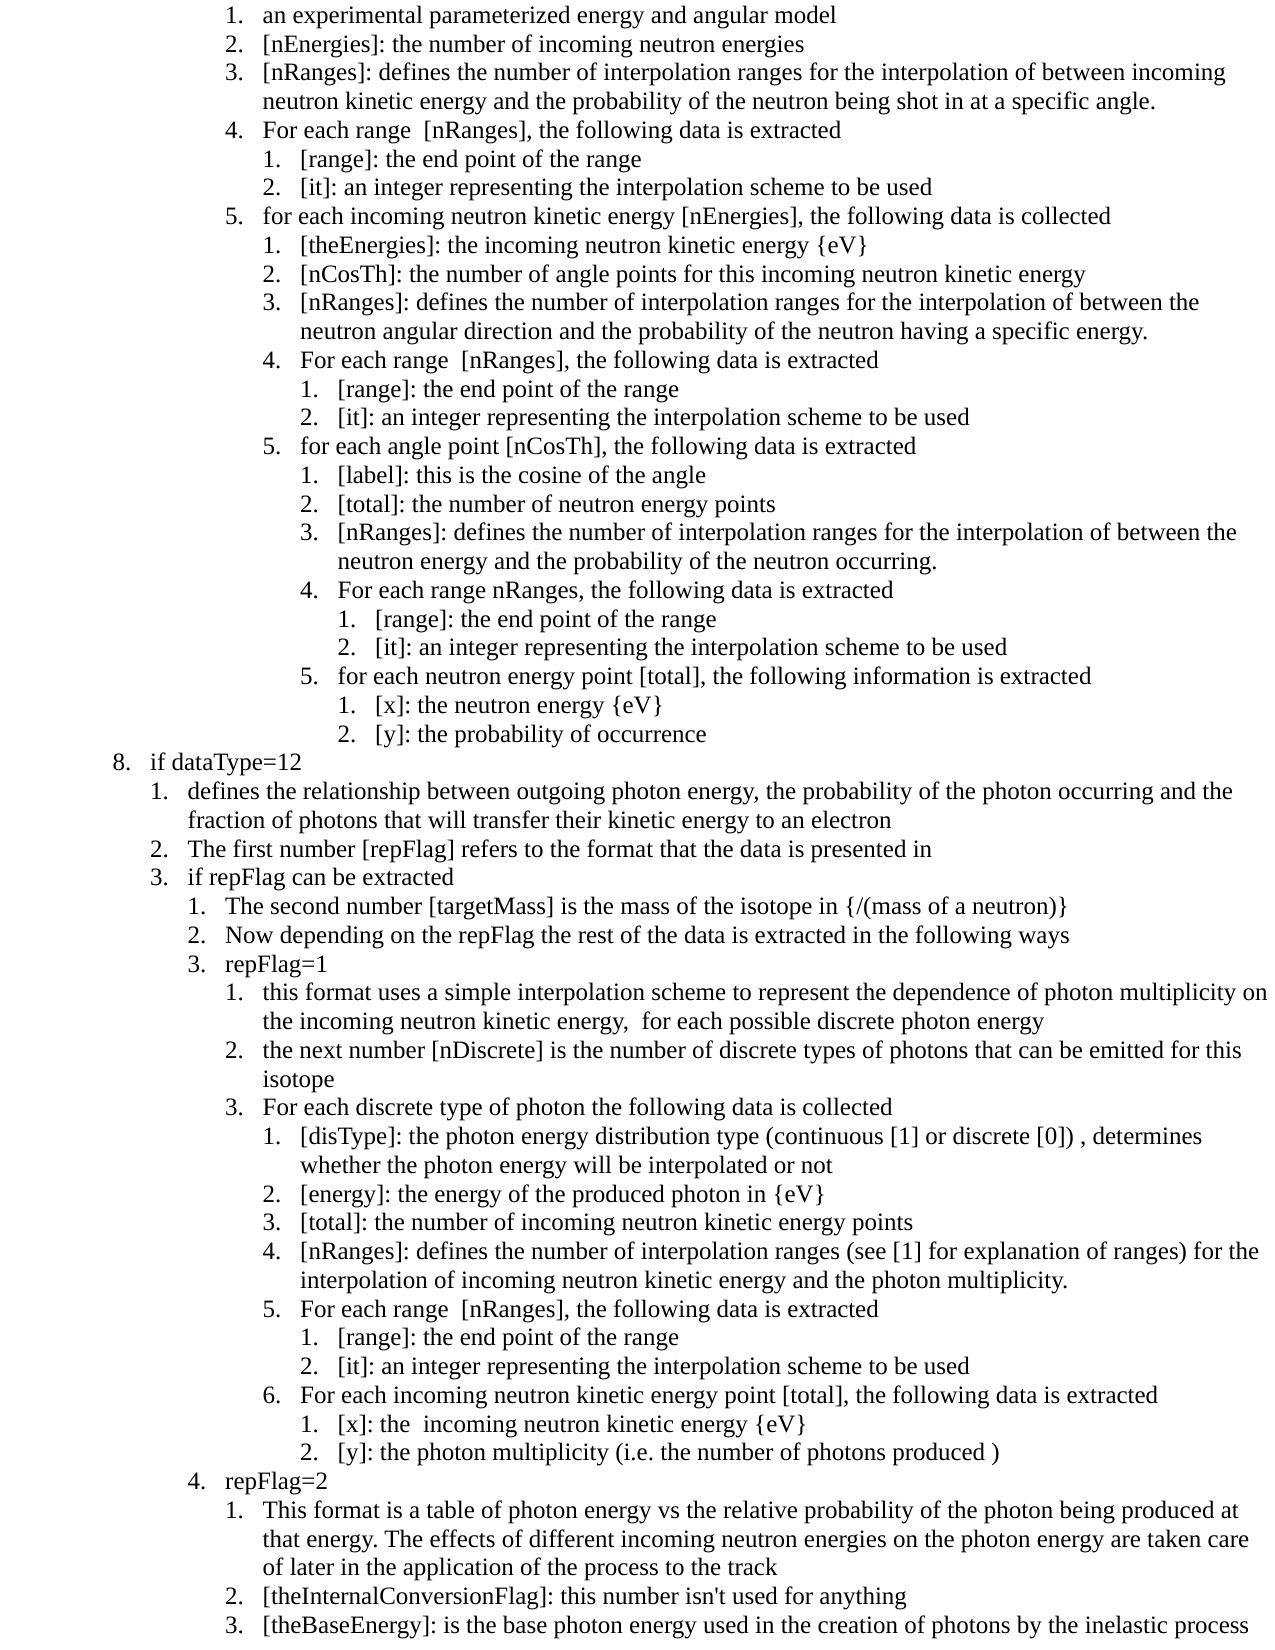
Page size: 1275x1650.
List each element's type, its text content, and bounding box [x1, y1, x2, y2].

list [it]: an integer representing the interpolation scheme to be used [262, 172, 1275, 201]
list [x]: the neutron energy {eV} [337, 690, 1275, 719]
list [y]: the probability of occurrence [337, 719, 1275, 747]
list For each range nRanges, the following data is extracted [300, 575, 1275, 604]
list For each range [nRanges], the following data is extracted [225, 115, 1275, 144]
list for each angle point [nCosTh], the following data is extracted [262, 431, 1275, 460]
list [it]: an integer representing the interpolation scheme to be used [300, 402, 1275, 431]
list [range]: the end point of the range [262, 144, 1275, 172]
list [nCosTh]: the number of angle points for this incoming neutron kinetic energy [262, 259, 1275, 287]
list For each discrete type of photon the following data is collected [225, 1092, 1275, 1121]
list [energy]: the energy of the produced photon in {eV} [262, 1179, 1275, 1207]
list for each incoming neutron kinetic energy [nEnergies], the following data is collected [225, 201, 1275, 230]
list [nEnergies]: the number of incoming neutron energies [225, 29, 1275, 57]
list The first number [repFlag] refers to the format that the data is presented in [150, 834, 1275, 862]
list [range]: the end point of the range [300, 374, 1275, 402]
list defines the relationship between outgoing photon energy, the probability of the photon occurring and the fraction of photons that will transfer their kinetic energy to an electron [150, 776, 1275, 834]
list [total]: the number of neutron energy points [300, 489, 1275, 517]
list if repFlag can be extracted [150, 862, 1275, 891]
list [theEnergies]: the incoming neutron kinetic energy {eV} [262, 230, 1275, 259]
list [label]: this is the cosine of the angle [300, 460, 1275, 489]
list [theBaseEnergy]: is the base photon energy used in the creation of photons by the inelastic process [225, 1610, 1275, 1639]
list [nRanges]: defines the number of interpolation ranges for the interpolation of between incoming neutron kinetic energy and the probability of the neutron being shot in at a specific angle. [225, 57, 1275, 115]
list [nRanges]: defines the number of interpolation ranges for the interpolation of between the neutron angular direction and the probability of the neutron having a specific energy. [262, 287, 1275, 345]
list This format is a table of photon energy vs the relative probability of the photon being produced at that energy. The effects of different incoming neutron energies on the photon energy are taken care of later in the application of the process to the track [225, 1495, 1275, 1581]
list The second number [targetMass] is the mass of the isotope in {/(mass of a neutron)} [187, 891, 1275, 920]
list For each incoming neutron kinetic energy point [total], the following data is extracted [262, 1380, 1275, 1409]
list [total]: the number of incoming neutron kinetic energy points [262, 1207, 1275, 1236]
list [nRanges]: defines the number of interpolation ranges for the interpolation of between the neutron energy and the probability of the neutron occurring. [300, 517, 1275, 575]
list [y]: the photon multiplicity (i.e. the number of photons produced ) [300, 1437, 1275, 1466]
list [it]: an integer representing the interpolation scheme to be used [337, 632, 1275, 661]
list [range]: the end point of the range [337, 604, 1275, 632]
list the next number [nDiscrete] is the number of discrete types of photons that can be emitted for this isotope [225, 1035, 1275, 1092]
list this format uses a simple interpolation scheme to represent the dependence of photon multiplicity on the incoming neutron kinetic energy, for each possible discrete photon energy [225, 977, 1275, 1035]
list if dataType=12 [112, 747, 1275, 776]
list For each range [nRanges], the following data is extracted [262, 1294, 1275, 1322]
list an experimental parameterized energy and angular model [225, 0, 1275, 29]
list [nRanges]: defines the number of interpolation ranges (see [1] for explanation of ranges) for the interpolation of incoming neutron kinetic energy and the photon multiplicity. [262, 1236, 1275, 1294]
list for each neutron energy point [total], the following information is extracted [300, 661, 1275, 690]
list For each range [nRanges], the following data is extracted [262, 345, 1275, 374]
list repFlag=2 [187, 1466, 1275, 1495]
list repFlag=1 [187, 949, 1275, 977]
list [theInternalConversionFlag]: this number isn't used for anything [225, 1581, 1275, 1610]
list [range]: the end point of the range [300, 1322, 1275, 1351]
list Now depending on the repFlag the rest of the data is extracted in the following ways [187, 920, 1275, 949]
list [it]: an integer representing the interpolation scheme to be used [300, 1351, 1275, 1380]
list [x]: the incoming neutron kinetic energy {eV} [300, 1409, 1275, 1437]
list [disType]: the photon energy distribution type (continuous [1] or discrete [0]) , determines whether the photon energy will be interpolated or not [262, 1121, 1275, 1179]
